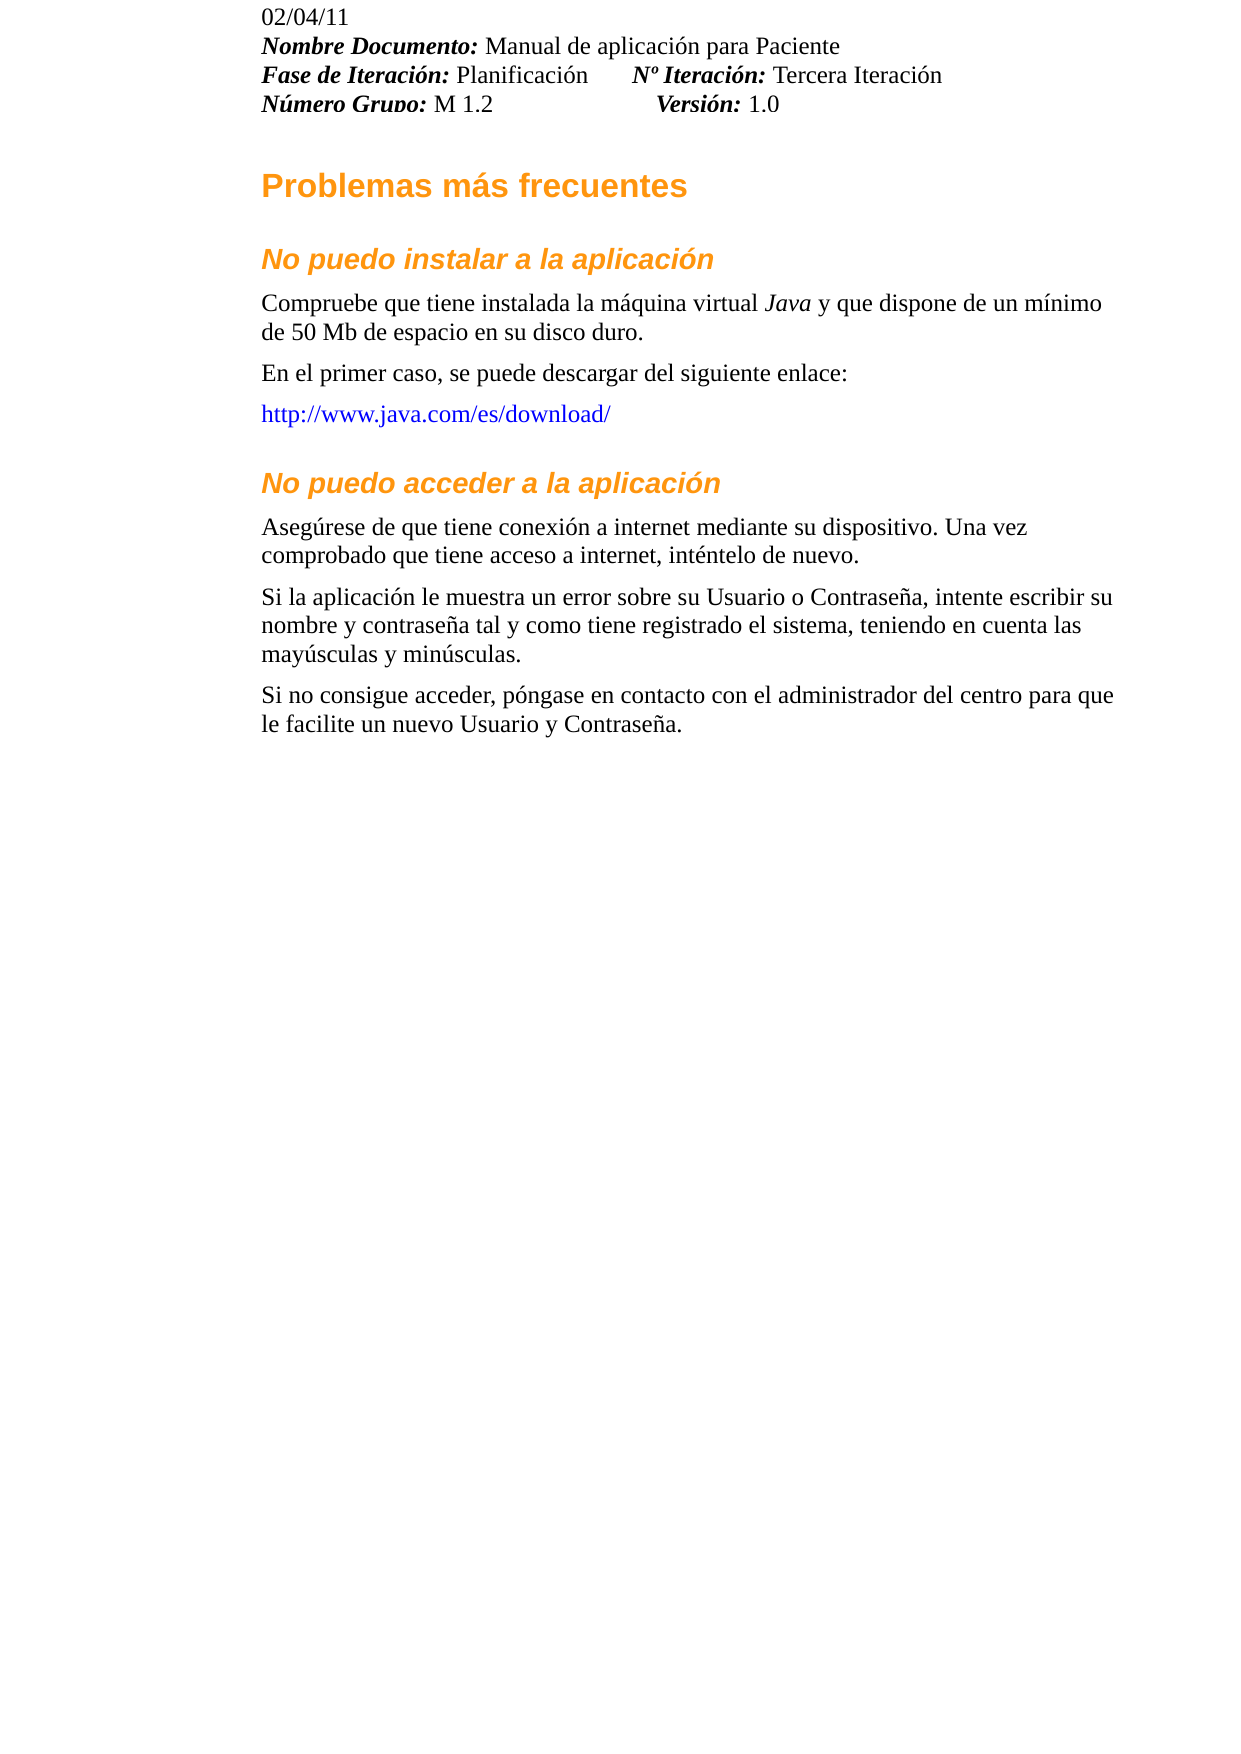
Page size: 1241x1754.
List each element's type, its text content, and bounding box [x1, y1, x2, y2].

subtitle No puedo acceder a la aplicación [261, 466, 1122, 499]
text Si la aplicación le muestra un error sobre su Usuario o Contraseña, intente escribir su nombre y contraseña tal y como tiene registrado el sistema, teniendo en cuenta las mayúsculas y minúsculas. [261, 582, 1122, 668]
text http://www.java.com/es/download/ [261, 399, 1122, 428]
text Asegúrese de que tiene conexión a internet mediante su dispositivo. Una vez comprobado que tiene acceso a internet, inténtelo de nuevo. [261, 512, 1122, 569]
subtitle Problemas más frecuentes [261, 166, 1122, 205]
subtitle No puedo instalar a la aplicación [261, 242, 1122, 276]
text En el primer caso, se puede descargar del siguiente enlace: [261, 358, 1122, 387]
text Si no consigue acceder, póngase en contacto con el administrador del centro para que le facilite un nuevo Usuario y Contraseña. [261, 681, 1122, 738]
text Compruebe que tiene instalada la máquina virtual Java y que dispone de un mínimo de 50 Mb de espacio en su disco duro. [261, 288, 1122, 346]
